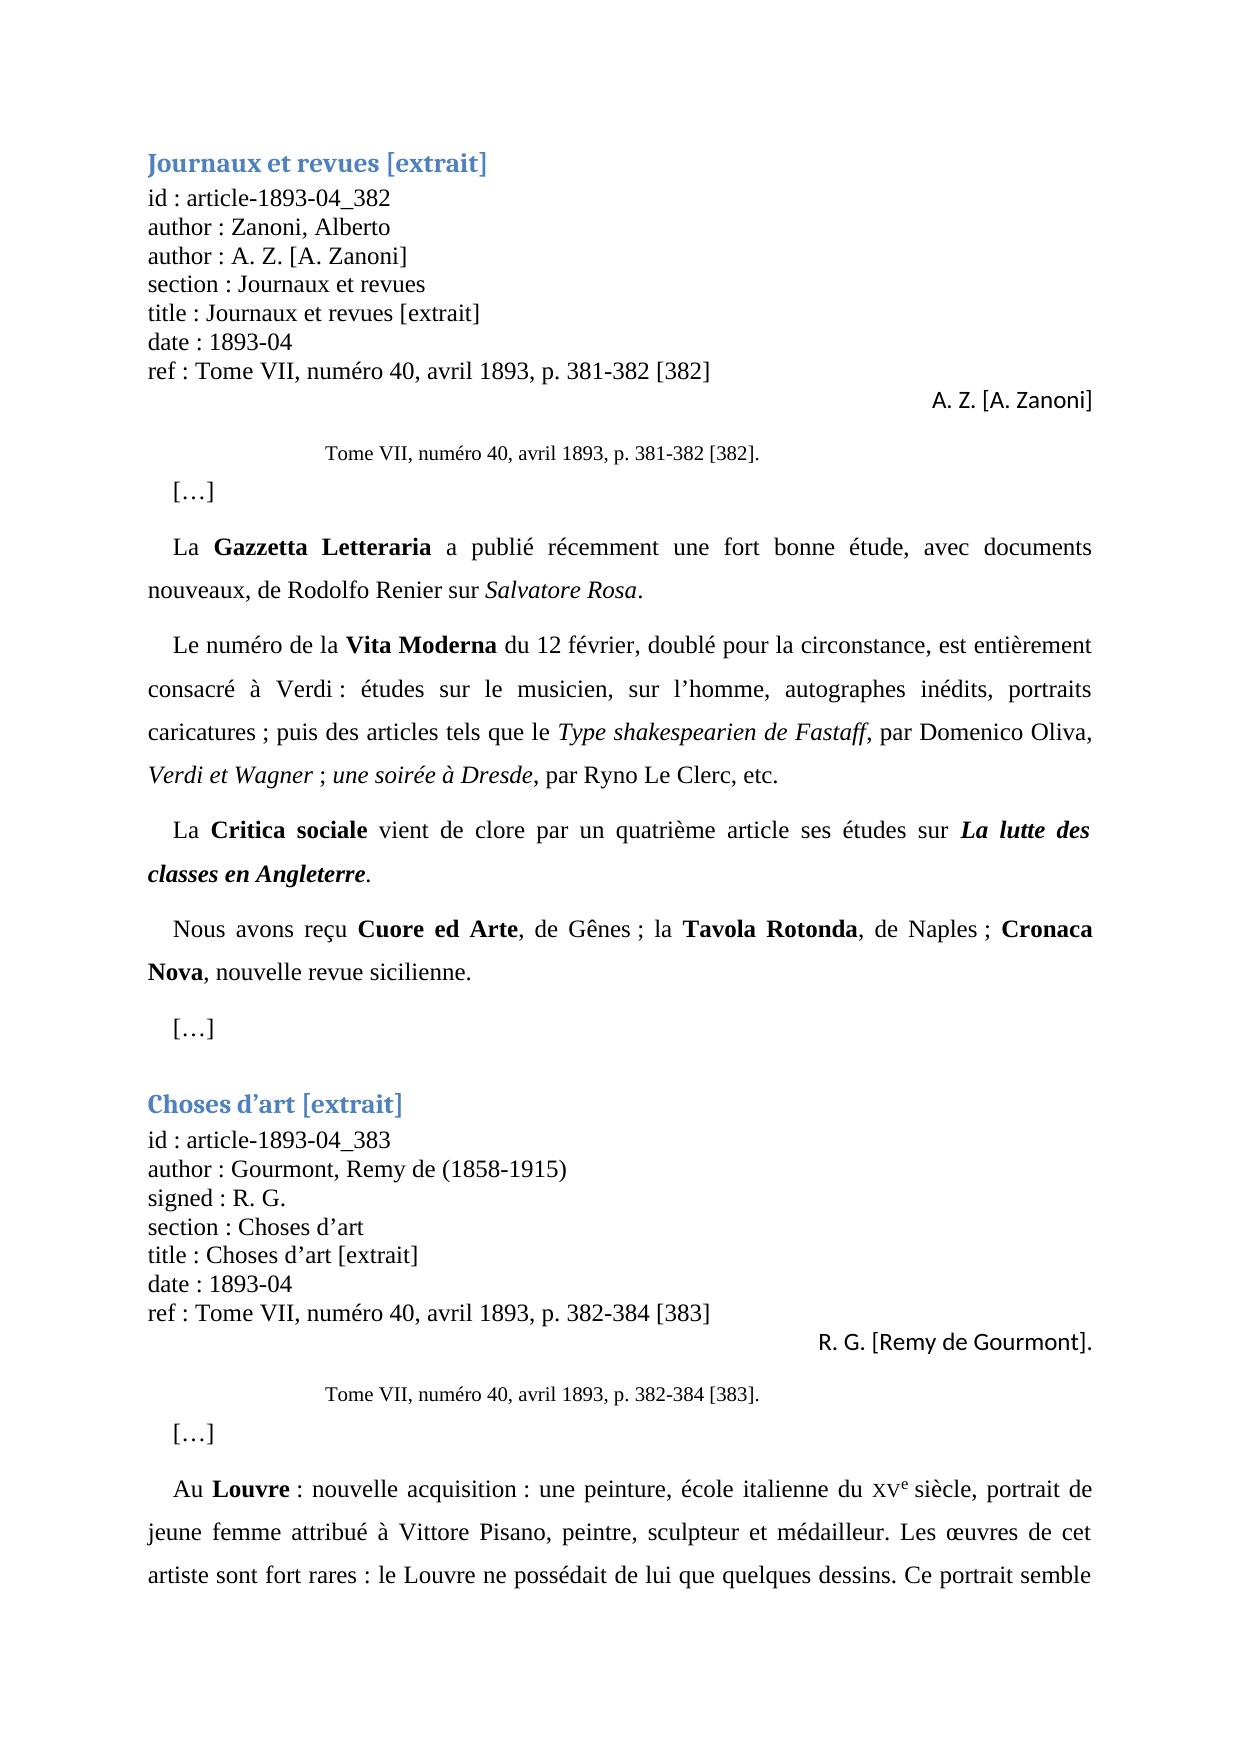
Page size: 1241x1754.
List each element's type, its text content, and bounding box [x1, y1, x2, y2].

text signed : R. G. [148, 1183, 1093, 1212]
text La Gazzetta Letteraria a publié récemment une fort bonne étude, avec documents nouveaux, de Rodolfo Renier sur Salvatore Rosa. [148, 532, 1093, 604]
text Au Louvre : nouvelle acquisition : une peinture, école italienne du xve siècle, portrait de jeune femme attribué à Vittore Pisano, peintre, sculpteur et médailleur. Les œuvres de cet artiste sont fort rares : le Louvre ne possédait de lui que quelques dessins. Ce portrait semble [148, 1474, 1093, 1589]
text title : Choses d’art [extrait] [148, 1240, 1093, 1269]
text section : Journaux et revues [148, 269, 1093, 298]
text La Critica sociale vient de clore par un quatrième article ses études sur La lutte des classes en Angleterre. [148, 816, 1093, 887]
text Tome VII, numéro 40, avril 1893, p. 381-382 [382]. [325, 440, 1093, 464]
text Nous avons reçu Cuore ed Arte, de Gênes ; la Tavola Rotonda, de Naples ; Cronaca Nova, nouvelle revue sicilienne. [148, 914, 1093, 986]
text […] [148, 476, 1093, 505]
text author : Zanoni, Alberto [148, 212, 1093, 241]
text title : Journaux et revues [extrait] [148, 298, 1093, 327]
text date : 1893-04 [148, 1269, 1093, 1298]
text ref : Tome VII, numéro 40, avril 1893, p. 382-384 [383] [148, 1298, 1093, 1327]
text ref : Tome VII, numéro 40, avril 1893, p. 381-382 [382] [148, 356, 1093, 384]
text id : article-1893-04_383 [148, 1125, 1093, 1154]
text A. Z. [A. Zanoni] [148, 384, 1093, 415]
text […] [148, 1013, 1093, 1042]
text […] [148, 1418, 1093, 1447]
text section : Choses d’art [148, 1212, 1093, 1240]
subtitle Choses d’art [extrait] [148, 1089, 1093, 1121]
subtitle Journaux et revues [extrait] [148, 148, 1093, 179]
text id : article-1893-04_382 [148, 183, 1093, 212]
text Tome VII, numéro 40, avril 1893, p. 382-384 [383]. [325, 1382, 1093, 1406]
text author : Gourmont, Remy de (1858-1915) [148, 1154, 1093, 1183]
text R. G. [Remy de Gourmont]. [148, 1327, 1093, 1357]
text Le numéro de la Vita Moderna du 12 février, doublé pour la circonstance, est entièrement consacré à Verdi : études sur le musicien, sur l’homme, autographes inédits, portraits caricatures ; puis des articles tels que le Type shakespearien de Fastaff, par Domenico Oliva, Verdi et Wagner ; une soirée à Dresde, par Ryno Le Clerc, etc. [148, 631, 1093, 789]
text date : 1893-04 [148, 327, 1093, 356]
text author : A. Z. [A. Zanoni] [148, 241, 1093, 269]
